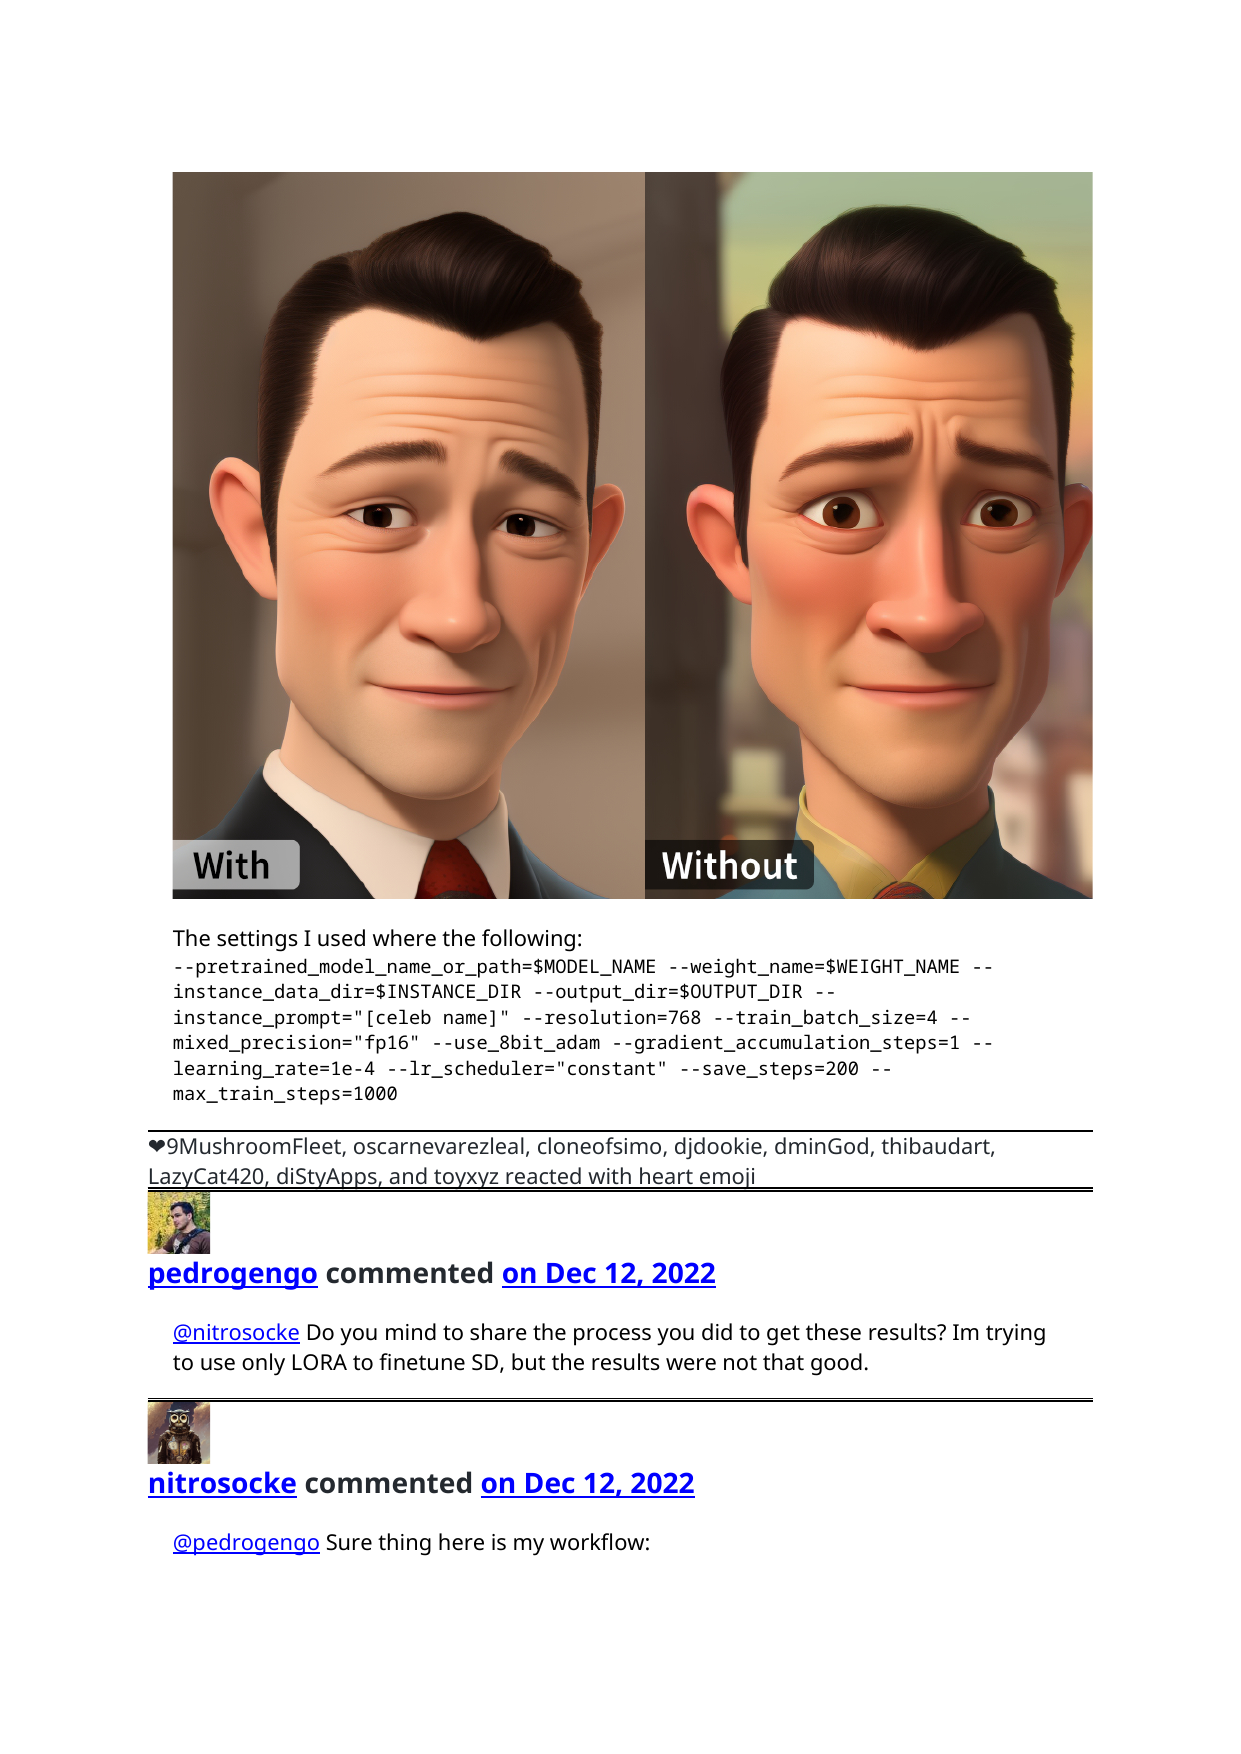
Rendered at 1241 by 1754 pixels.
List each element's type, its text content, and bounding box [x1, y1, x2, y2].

table_header @nitrosocke Do you mind to share the process you did to get these results? Im trying to use only LORA to finetune SD, but the results were not that good. [148, 1292, 1093, 1398]
text ❤️9MushroomFleet, oscarnevarezleal, cloneofsimo, djdookie, dminGod, thibaudart, LazyCat420, diStyApps, and toyxyz reacted with heart emoji [148, 1132, 1093, 1187]
table_header I haven't done any style training with it (yeah I know, how is this possible?..) I used it mainly for subject training and refining a few celebrities in base SD, here are my results in conjunction with my dreambooth models: The settings I used where the following: --pretrained_model_name_or_path=$MODEL_NAME --weight_name=$WEIGHT_NAME --instance_data_dir=$INSTANCE_DIR --output_dir=$OUTPUT_DIR --instance_prompt="[celeb name]" --resolution=768 --train_batch_size=4 --mixed_precision="fp16" --use_8bit_adam --gradient_accumulation_steps=1 --learning_rate=1e-4 --lr_scheduler="constant" --save_steps=200 --max_train_steps=1000 [148, 148, 1093, 1130]
subtitle nitrosocke commented on Dec 12, 2022 [148, 1464, 1093, 1502]
subtitle pedrogengo commented on Dec 12, 2022 [148, 1253, 1093, 1292]
table_header @pedrogengo Sure thing here is my workflow: Choose 5-10 images of a person Crop/resize to 768x768 for SD 2.1 training Following settings worked for me: train_batch_size=4, mixed_precision="fp16", use_8bit_adam, learning_rate=1e-4, lr_scheduler="constant", save_steps=200, max_train_steps=1000 for systems with less VRAM than 24GB use a lower train_batch_size like 2 or 1. make sure to use xformers and 8bit adam for subjects already know to SD images*100 worked great, for subjects unknown to SD more steps or a higher LR are required training on a 3090 takes ~20 min for 1k steps [148, 1502, 1093, 1607]
